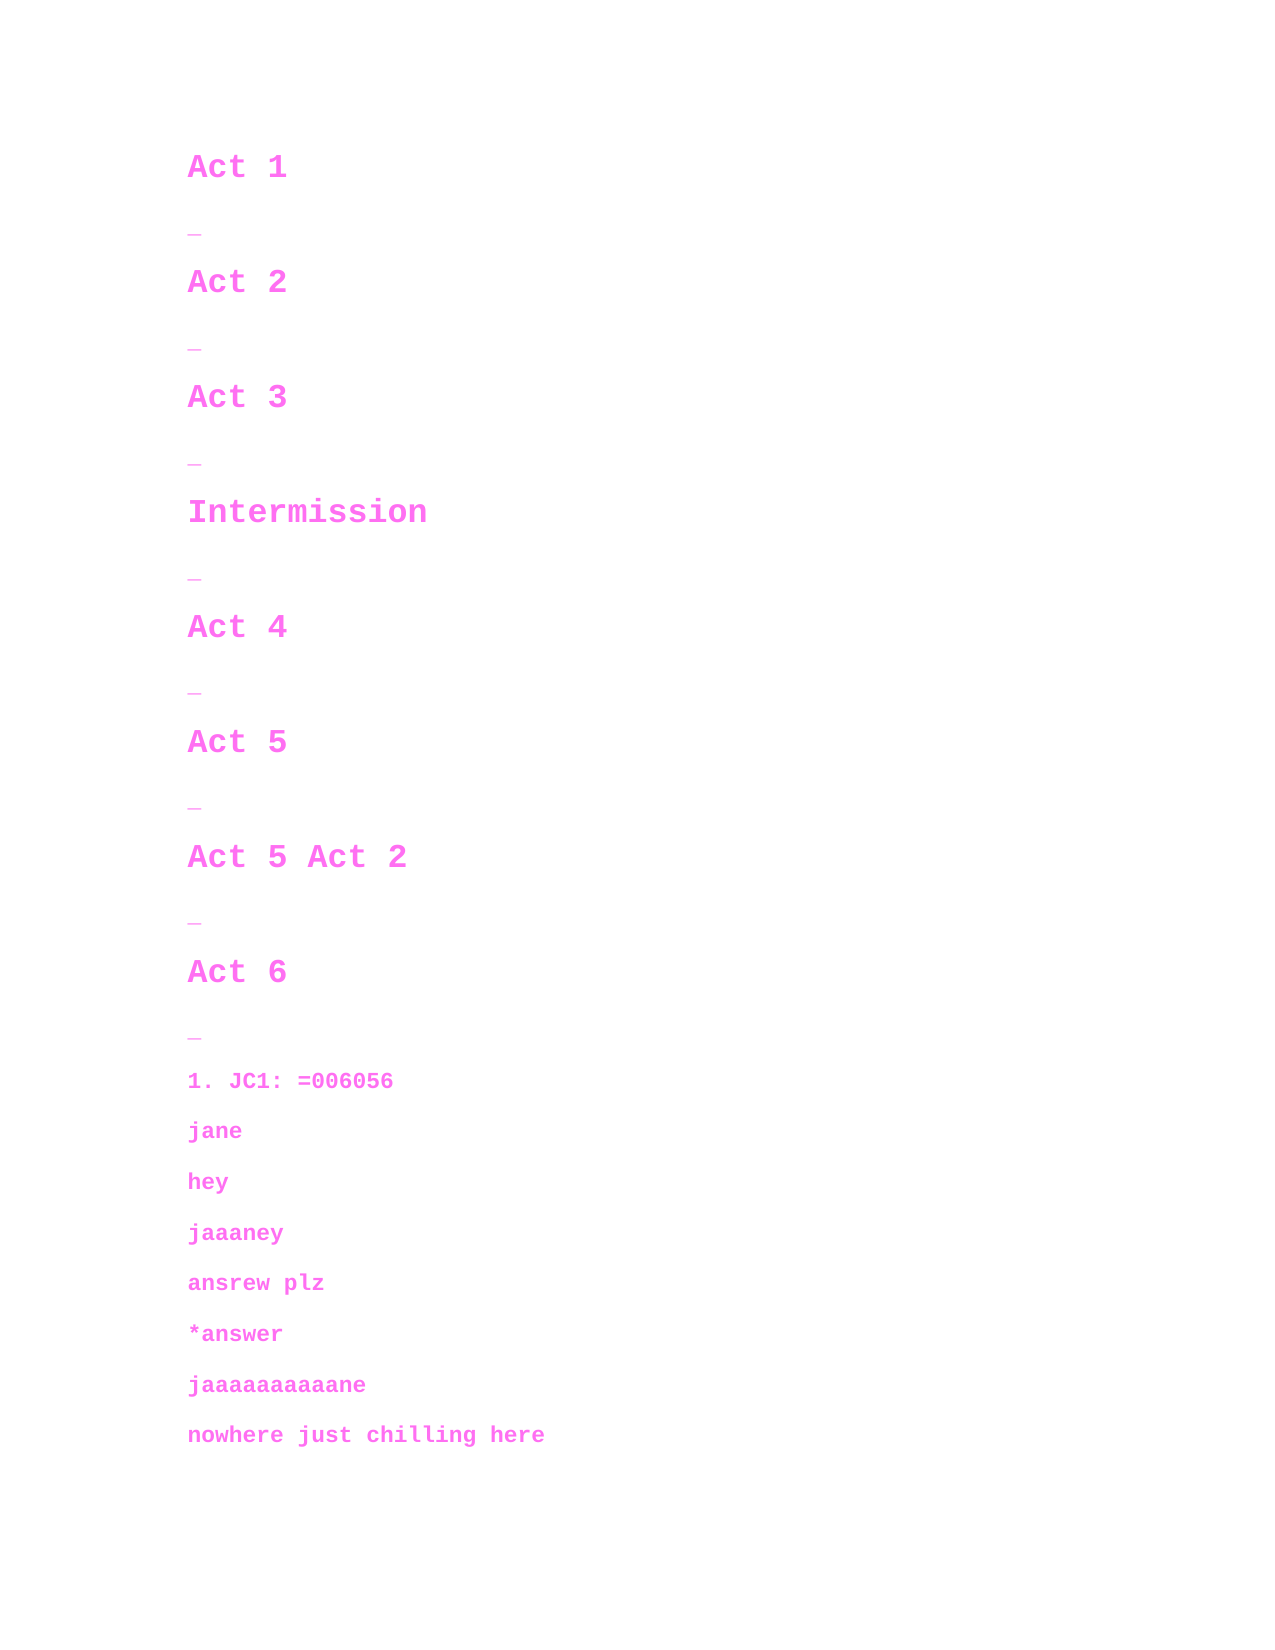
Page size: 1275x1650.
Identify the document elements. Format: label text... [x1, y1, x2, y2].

text jaaaaaaaaaane [187, 1373, 1087, 1399]
text jaaaney [187, 1221, 1087, 1247]
text _ [187, 214, 1087, 240]
text _ [187, 329, 1087, 355]
text jane [187, 1120, 1087, 1146]
text hey [187, 1170, 1087, 1196]
text _ [187, 559, 1087, 585]
text nowhere just chilling here [187, 1423, 1087, 1449]
text Intermission [187, 495, 1087, 532]
text _ [187, 789, 1087, 815]
text 1. JC1: =006056 [187, 1069, 1087, 1095]
text ansrew plz [187, 1272, 1087, 1298]
text Act 5 [187, 724, 1087, 762]
text _ [187, 444, 1087, 470]
text Act 2 [187, 265, 1087, 303]
text _ [187, 1018, 1087, 1044]
text Act 5 Act 2 [187, 839, 1087, 877]
text Act 1 [187, 150, 1087, 188]
text Act 3 [187, 380, 1087, 418]
text Act 4 [187, 609, 1087, 647]
text Act 6 [187, 954, 1087, 992]
text _ [187, 904, 1087, 929]
text *answer [187, 1322, 1087, 1348]
text _ [187, 674, 1087, 700]
